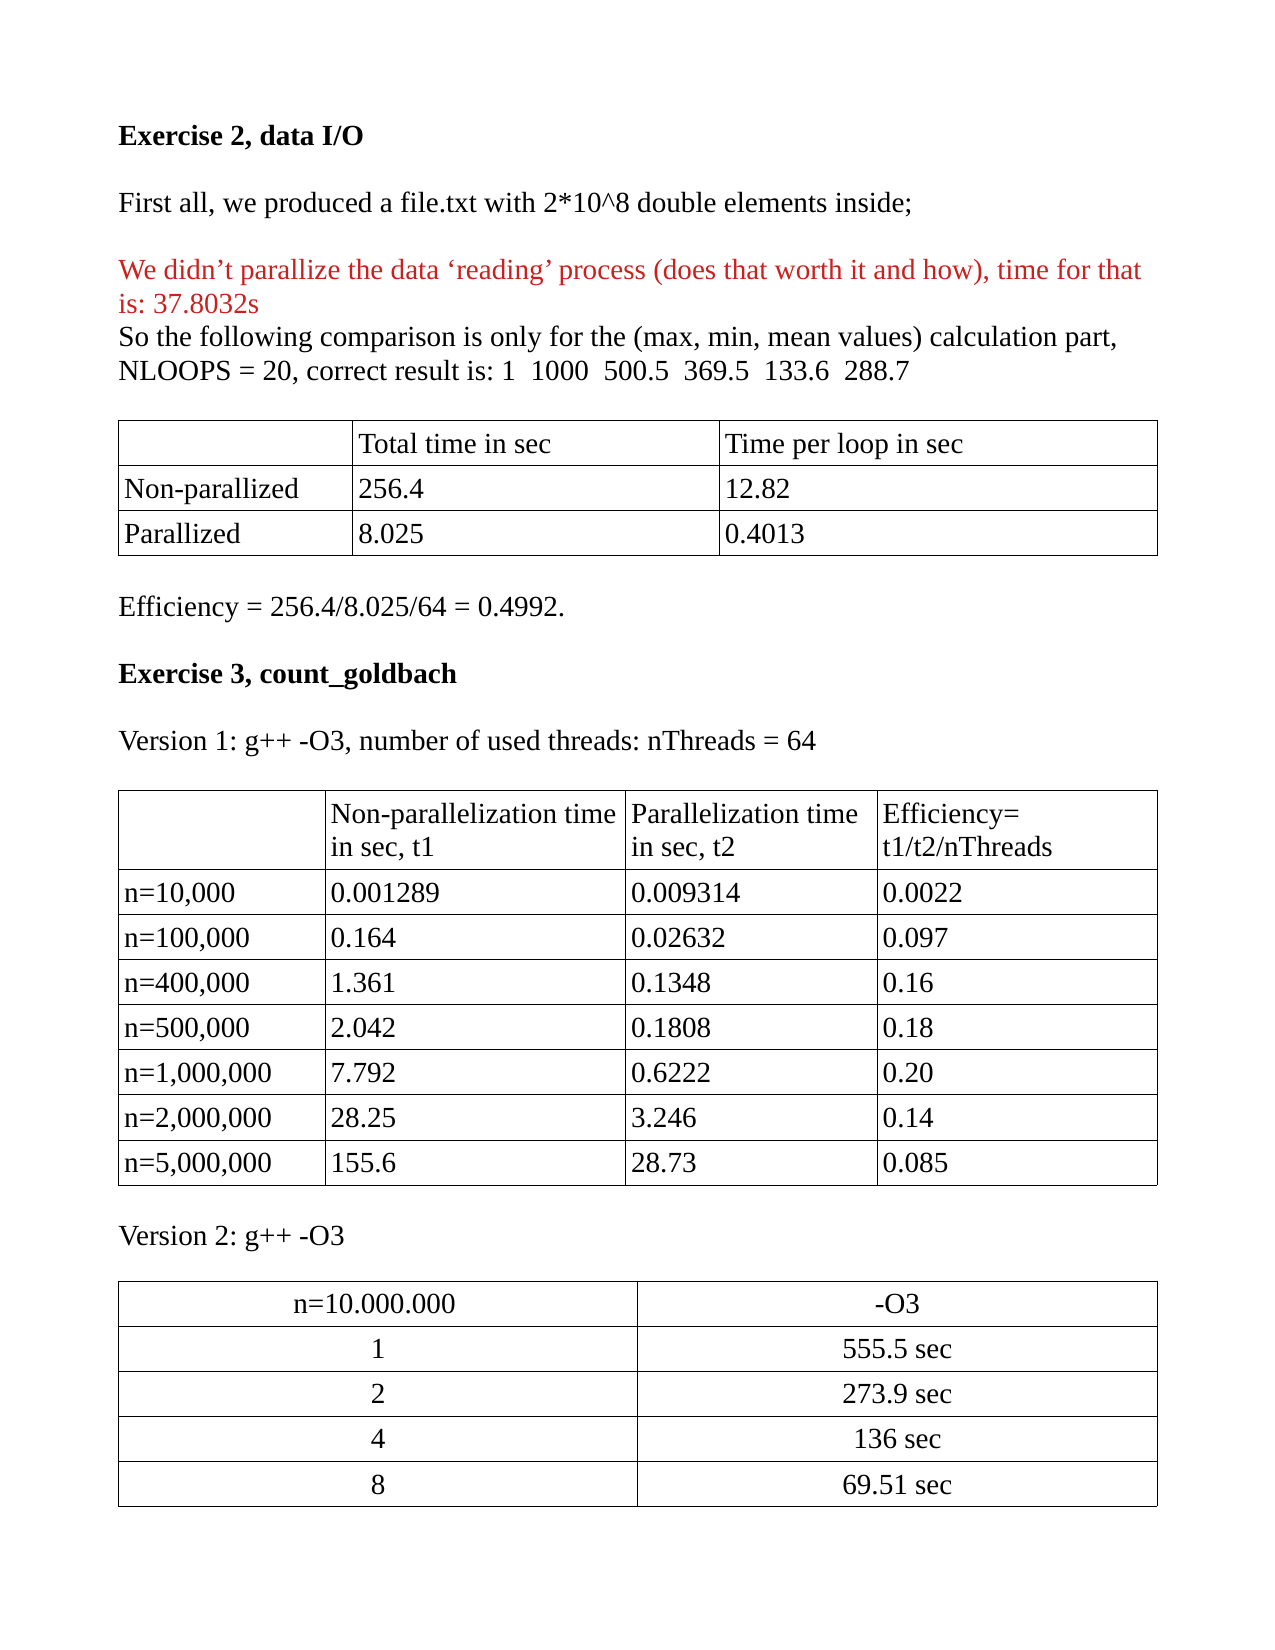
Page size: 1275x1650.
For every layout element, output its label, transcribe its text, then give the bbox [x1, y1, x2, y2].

table_cell 2 [119, 1372, 637, 1416]
table_cell 0.164 [326, 915, 625, 959]
table_cell 12.82 [720, 466, 1157, 510]
table_cell 0.6222 [626, 1050, 877, 1094]
table_cell 69.51 sec [638, 1462, 1157, 1506]
table_cell 1.361 [326, 960, 625, 1004]
table_header Time per loop in sec [720, 421, 1157, 465]
table_cell n=10,000 [119, 870, 325, 914]
table_header n=10.000.000 [119, 1282, 637, 1326]
table_cell 0.4013 [720, 511, 1157, 555]
table_cell 0.001289 [326, 870, 625, 914]
table_cell Parallized [119, 511, 352, 555]
table_cell 0.097 [878, 915, 1157, 959]
table_cell 3.246 [626, 1095, 877, 1139]
table_cell 273.9 sec [638, 1372, 1157, 1416]
table_cell 2.042 [326, 1005, 625, 1049]
text Version 1: g++ -O3, number of used threads: nThreads = 64 [118, 723, 1157, 757]
table_cell 0.18 [878, 1005, 1157, 1049]
table_cell n=100,000 [119, 915, 325, 959]
table_cell 0.085 [878, 1141, 1157, 1184]
table_cell 155.6 [326, 1141, 625, 1184]
table_cell 0.02632 [626, 915, 877, 959]
table_cell 256.4 [353, 466, 719, 510]
table_header [119, 421, 352, 465]
table_header Efficiency= t1/t2/nThreads [878, 791, 1157, 869]
table_cell 8 [119, 1462, 637, 1506]
table_cell n=500,000 [119, 1005, 325, 1049]
table_cell 1 [119, 1327, 637, 1371]
table_cell 136 sec [638, 1417, 1157, 1461]
table_header -O3 [638, 1282, 1157, 1326]
table_header Parallelization time in sec, t2 [626, 791, 877, 869]
table_cell Non-parallized [119, 466, 352, 510]
table_cell 8.025 [353, 511, 719, 555]
table_cell n=5,000,000 [119, 1141, 325, 1184]
text We didn’t parallize the data ‘reading’ process (does that worth it and how), time for that is: 37.8032s [118, 252, 1157, 319]
table_header Total time in sec [353, 421, 719, 465]
table_cell 0.14 [878, 1095, 1157, 1139]
text Version 2: g++ -O3 [118, 1218, 1157, 1252]
table_cell n=400,000 [119, 960, 325, 1004]
table_cell 0.0022 [878, 870, 1157, 914]
table_header [119, 791, 325, 869]
text Efficiency = 256.4/8.025/64 = 0.4992. [118, 589, 1157, 622]
table_cell 28.25 [326, 1095, 625, 1139]
table_cell 0.1348 [626, 960, 877, 1004]
table_cell 28.73 [626, 1141, 877, 1184]
table_cell 555.5 sec [638, 1327, 1157, 1371]
table_cell 7.792 [326, 1050, 625, 1094]
table_cell n=2,000,000 [119, 1095, 325, 1139]
text So the following comparison is only for the (max, min, mean values) calculation part, NLOOPS = 20, correct result is: 1 1000 500.5 369.5 133.6 288.7 [118, 319, 1157, 386]
text First all, we produced a file.txt with 2*10^8 double elements inside; [118, 185, 1157, 219]
table_cell 0.1808 [626, 1005, 877, 1049]
table_cell n=1,000,000 [119, 1050, 325, 1094]
table_cell 0.009314 [626, 870, 877, 914]
table_cell 0.16 [878, 960, 1157, 1004]
table_cell 0.20 [878, 1050, 1157, 1094]
table_header Non-parallelization time in sec, t1 [326, 791, 625, 869]
text Exercise 3, count_goldbach [118, 656, 1157, 689]
table_cell 4 [119, 1417, 637, 1461]
text Exercise 2, data I/O [118, 118, 1157, 152]
